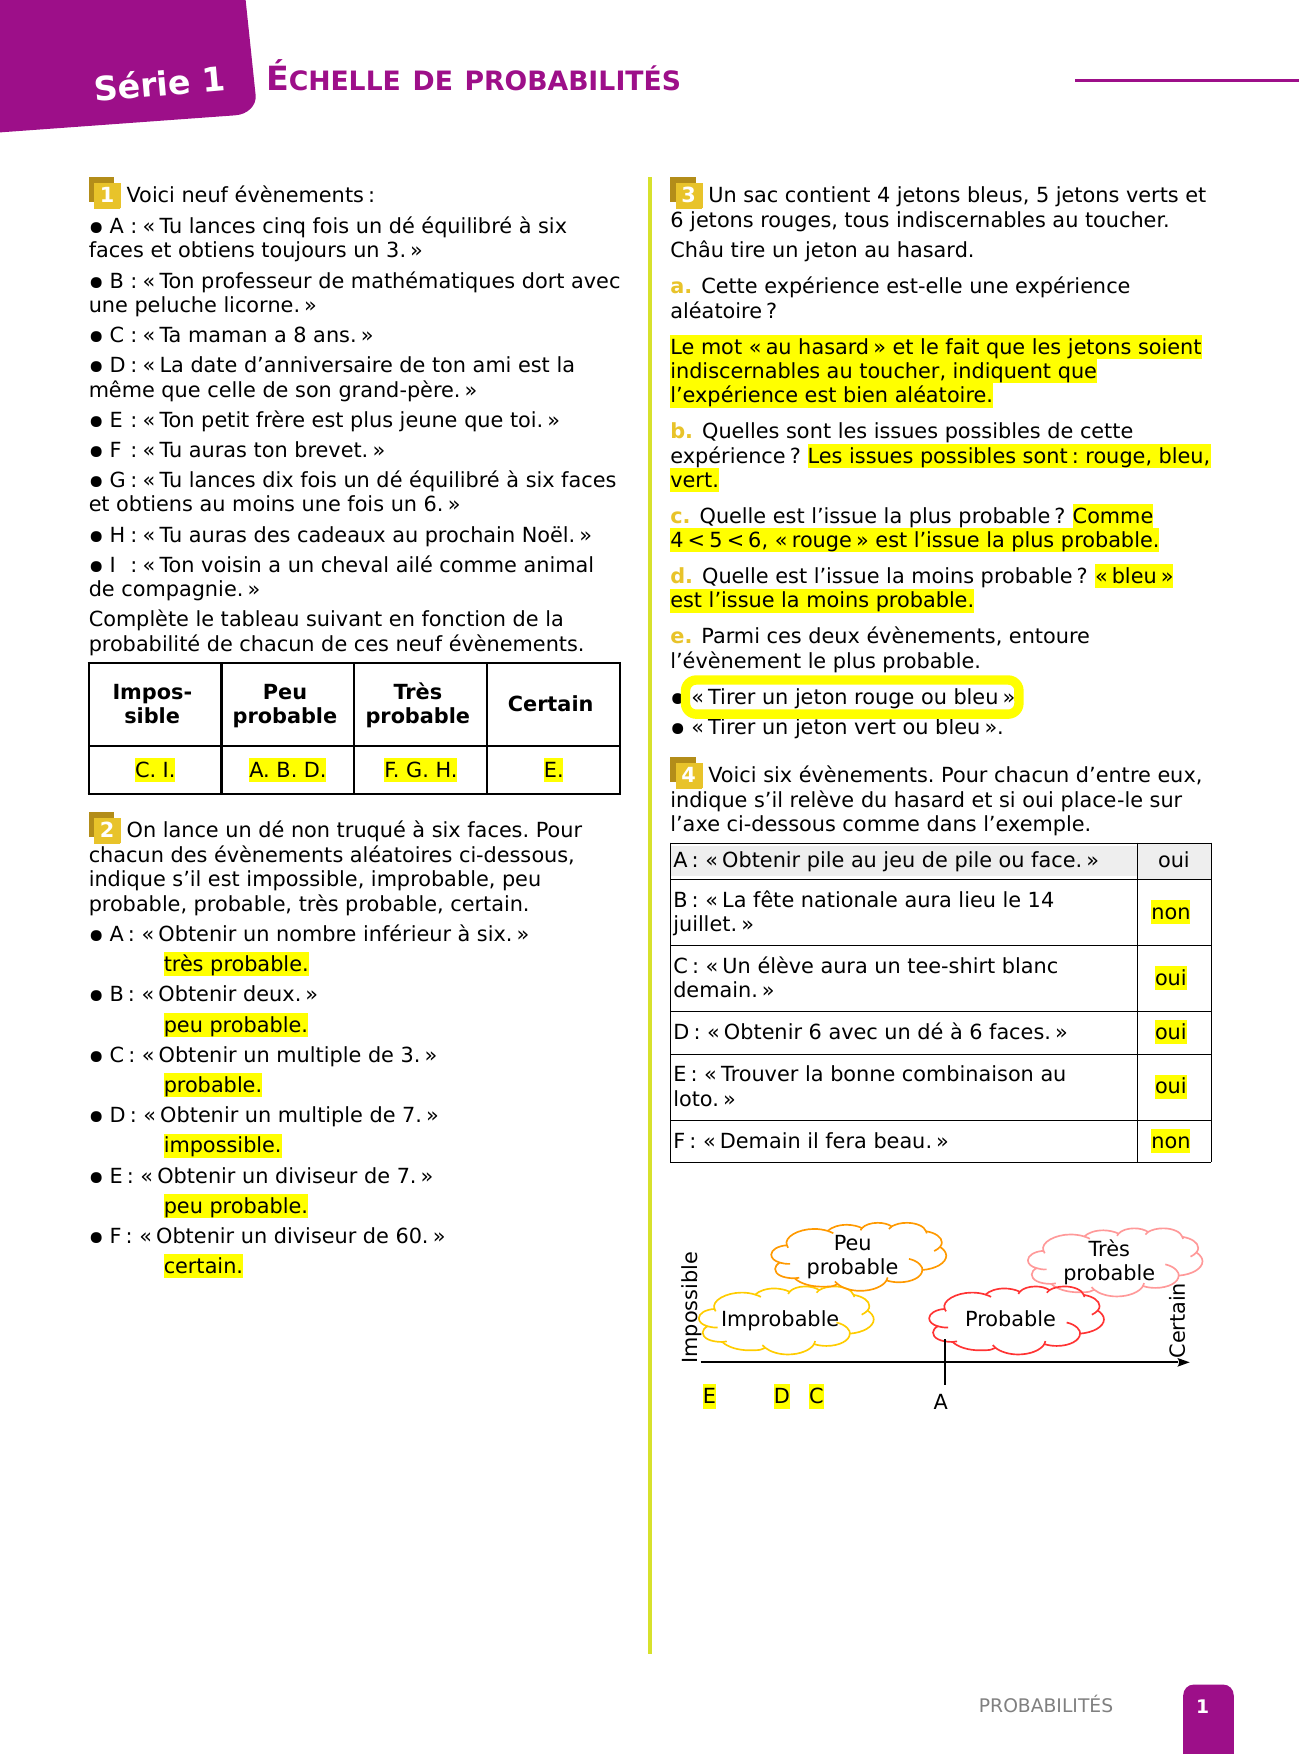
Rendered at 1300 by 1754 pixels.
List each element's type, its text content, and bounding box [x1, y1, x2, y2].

subtitle Complète le tableau suivant en fonction de la probabilité de chacun de ces neuf évènements. [88, 607, 623, 656]
subtitle A : « Obtenir un nombre inférieur à six. » [88, 922, 623, 946]
subtitle Châu tire un jeton au hasard. [670, 238, 1205, 263]
subtitle « Tirer un jeton rouge ou bleu » [691, 685, 1014, 709]
subtitle B : « Obtenir deux. » [88, 982, 623, 1007]
table_cell oui [1138, 1055, 1211, 1120]
table_cell non [1138, 1121, 1211, 1162]
subtitle peu probable. [308, 1194, 623, 1218]
table_cell C : « Un élève aura un tee-shirt blanc demain. » [671, 946, 1137, 1011]
subtitle D : « Obtenir un multiple de 7. » [88, 1103, 623, 1127]
list Quelles sont les issues possibles de cette expérience ? Les issues possibles sont : rouge, bleu, vert. [670, 419, 1211, 492]
subtitle D : « La date d’anniversaire de ton ami est la même que celle de son grand-père. » [88, 353, 623, 402]
list Quelle est l’issue la plus probable ? Comme 4 < 5 < 6, « rouge » est l’issue la plus probable. [670, 504, 1073, 528]
table_cell C. I. [90, 747, 220, 792]
subtitle C : « Obtenir un multiple de 3. » [88, 1043, 623, 1067]
subtitle « Tirer un jeton vert ou bleu ». [670, 715, 1205, 739]
subtitle On lance un dé non truqué à six faces. Pour chacun des évènements aléatoires ci-dessous, indique s’il est impossible, improbable, peu probable, probable, très probable, certain. [88, 812, 629, 916]
list Quelle est l’issue la plus probable ? Comme 4 < 5 < 6, « rouge » est l’issue la plus probable. [1153, 504, 1211, 552]
subtitle F : « Tu auras ton brevet. » [88, 438, 623, 462]
table_cell E : « Trouver la bonne combinaison au loto. » [671, 1055, 1137, 1120]
table_header Impos­sible [90, 664, 220, 745]
table_cell oui [1138, 946, 1211, 1011]
subtitle G : « Tu lances dix fois un dé équilibré à six faces et obtiens au moins une fois un 6. » [88, 468, 623, 517]
list Cette expérience est-elle une expérience aléatoire ? [670, 274, 1211, 323]
list Quelle est l’issue la moins probable ? « bleu » est l’issue la moins probable. [670, 564, 1211, 613]
subtitle « Tirer un jeton rouge ou bleu » [1023, 685, 1205, 709]
subtitle A : « Tu lances cinq fois un dé équilibré à six faces et obtiens toujours un 3. » [88, 214, 623, 263]
subtitle très probable. [309, 952, 623, 976]
subtitle Voici neuf évènements : [114, 177, 629, 208]
subtitle Voici six évènements. Pour chacun d’entre eux, indique s’il relève du hasard et si oui place‑le sur l’axe ci‑dessous comme dans l’exemple. [670, 757, 1211, 837]
subtitle E : « Obtenir un diviseur de 7. » [88, 1164, 623, 1188]
table_header Certain [488, 664, 619, 745]
subtitle B : « Ton professeur de mathématiques dort avec une peluche licorne. » [88, 269, 623, 317]
table_cell B : « La fête nationale aura lieu le 14 juillet. » [671, 880, 1137, 945]
subtitle certain. [243, 1254, 623, 1278]
subtitle impossible. [163, 1133, 623, 1158]
table_header Peu probable [223, 664, 353, 745]
subtitle peu probable. [308, 1013, 623, 1037]
list Parmi ces deux évènements, entoure l’évènement le plus probable. [670, 624, 1211, 673]
subtitle probable. [262, 1073, 623, 1097]
subtitle I : « Ton voisin a un cheval ailé comme animal de compagnie. » [88, 553, 623, 601]
text Le mot « au hasard » et le fait que les jetons soient indiscernables au toucher, indiquent que l’expérience est bien aléatoire. [670, 335, 1211, 408]
subtitle H : « Tu auras des cadeaux au prochain Noël. » [88, 523, 623, 547]
table_cell F : « Demain il fera beau. » [671, 1121, 1137, 1162]
subtitle C : « Ta maman a 8 ans. » [88, 323, 623, 347]
table_cell D : « Obtenir 6 avec un dé à 6 faces. » [671, 1012, 1137, 1053]
table_header Très probable [355, 664, 486, 745]
table_cell non [1138, 880, 1211, 945]
table_cell A. B. D. [223, 747, 353, 792]
table_cell F. G. H. [355, 747, 486, 792]
subtitle E : « Ton petit frère est plus jeune que toi. » [88, 408, 623, 432]
table_cell E. [488, 747, 619, 792]
subtitle F : « Obtenir un diviseur de 60. » [88, 1224, 623, 1248]
table_cell oui [1138, 1012, 1211, 1053]
subtitle Un sac contient 4 jetons bleus, 5 jetons verts et 6 jetons rouges, tous indiscernables au toucher. [670, 177, 1211, 232]
